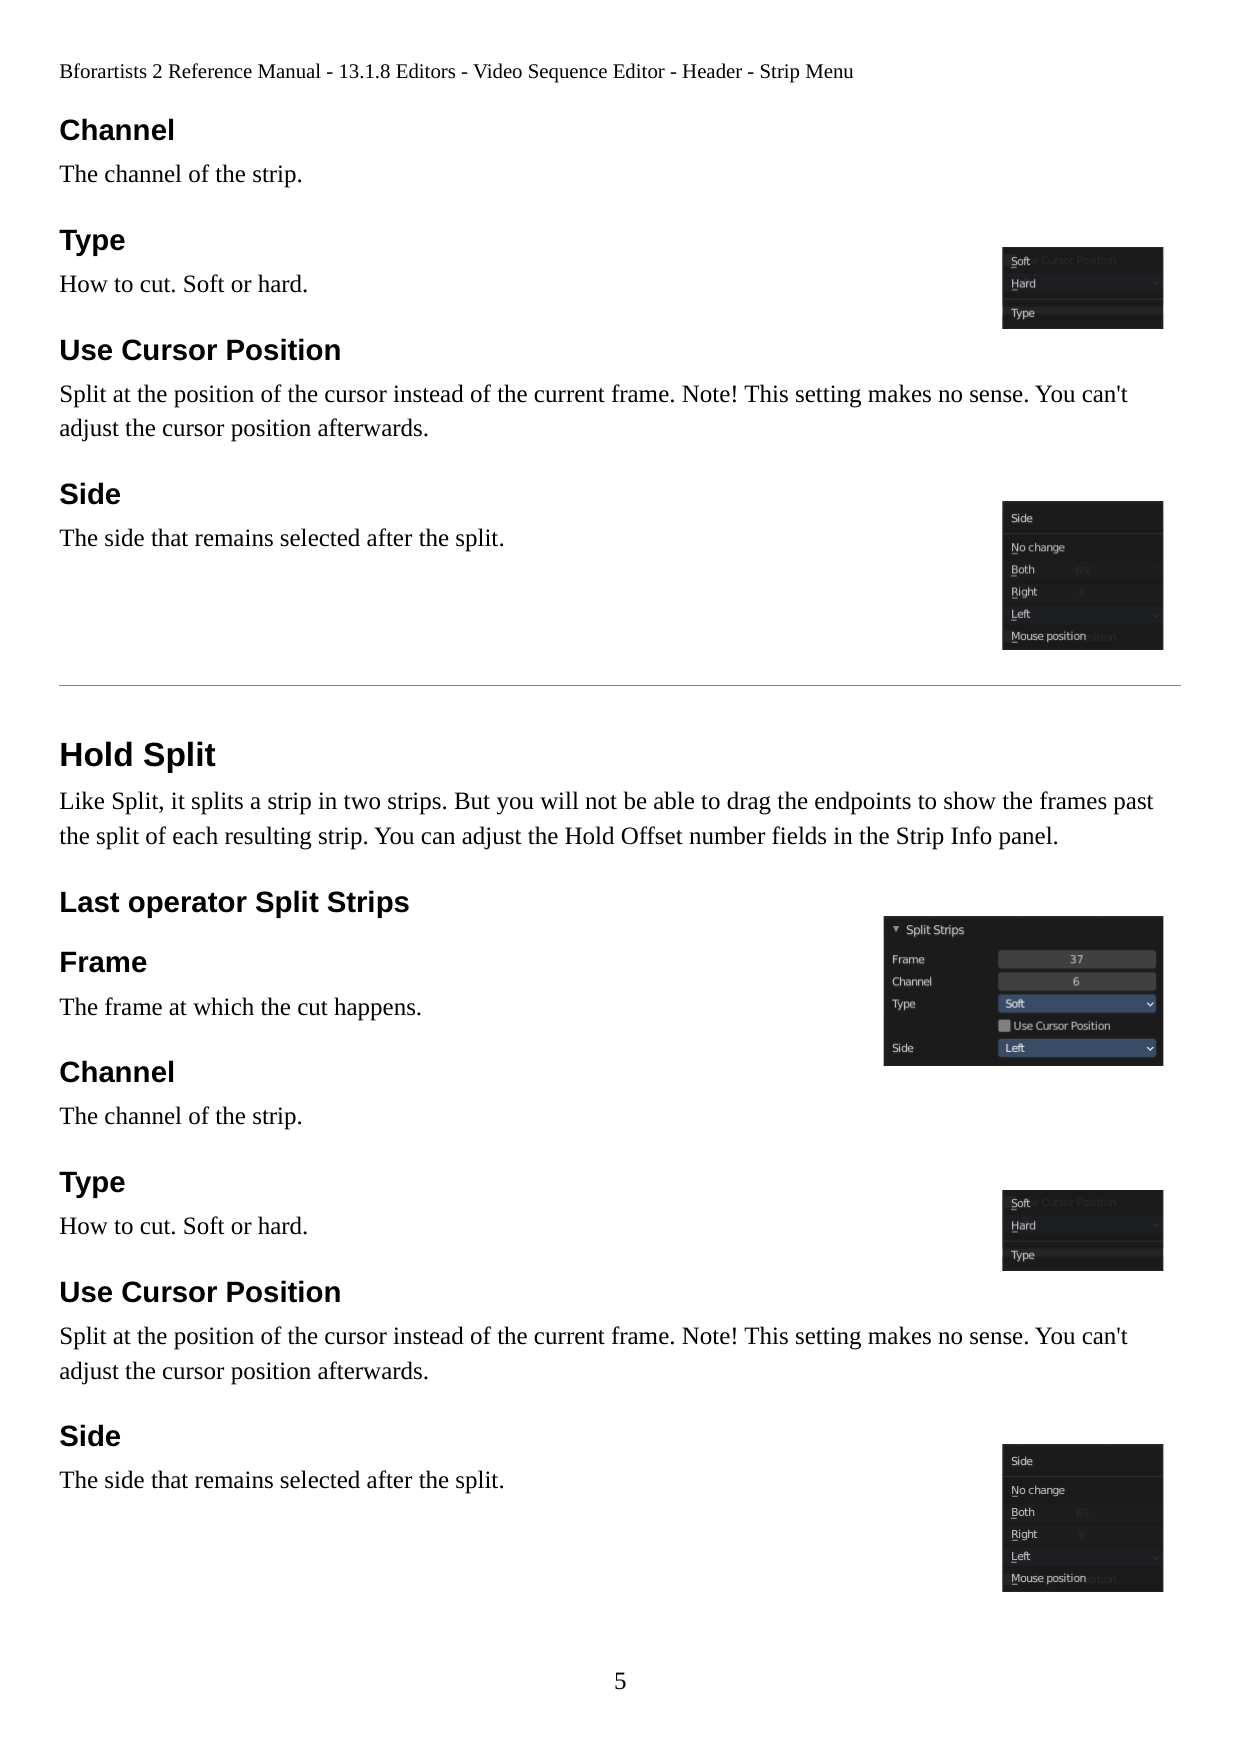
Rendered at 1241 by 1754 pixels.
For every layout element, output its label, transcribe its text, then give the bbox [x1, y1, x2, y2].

picture [883, 916, 1164, 1066]
picture [1002, 1444, 1164, 1592]
subtitle Type [59, 222, 1181, 256]
subtitle Last operator Split Strips [59, 884, 1181, 918]
text Like Split, it splits a strip in two strips. But you will not be able to drag the endpoints to show the frames past the split of each resulting strip. You can adjust the Hold Offset number fields in the Strip Info panel. [59, 786, 1181, 849]
text Split at the position of the cursor instead of the current frame. Note! This setting makes no sense. You can't adjust the cursor position afterwards. [59, 379, 1181, 442]
subtitle Use Cursor Position [59, 1275, 1181, 1309]
subtitle Frame [59, 945, 883, 979]
text The side that remains selected after the split. [59, 523, 1002, 552]
subtitle Channel [59, 113, 1181, 146]
text How to cut. Soft or hard. [59, 1211, 1002, 1240]
picture [1002, 1190, 1164, 1271]
picture [1002, 501, 1164, 650]
subtitle Use Cursor Position [59, 332, 1181, 366]
text The channel of the strip. [59, 159, 1181, 188]
text The frame at which the cut happens. [59, 992, 883, 1020]
text Split at the position of the cursor instead of the current frame. Note! This setting makes no sense. You can't adjust the cursor position afterwards. [59, 1321, 1181, 1384]
picture [1002, 247, 1164, 329]
subtitle Side [59, 1419, 1181, 1453]
text The side that remains selected after the split. [59, 1466, 1002, 1494]
text How to cut. Soft or hard. [59, 269, 1002, 297]
text The channel of the strip. [59, 1101, 1181, 1130]
subtitle [1164, 945, 1181, 979]
subtitle Side [59, 477, 1181, 511]
subtitle Type [59, 1165, 1181, 1199]
subtitle Hold Split [59, 735, 1181, 774]
subtitle Channel [59, 1055, 1181, 1089]
